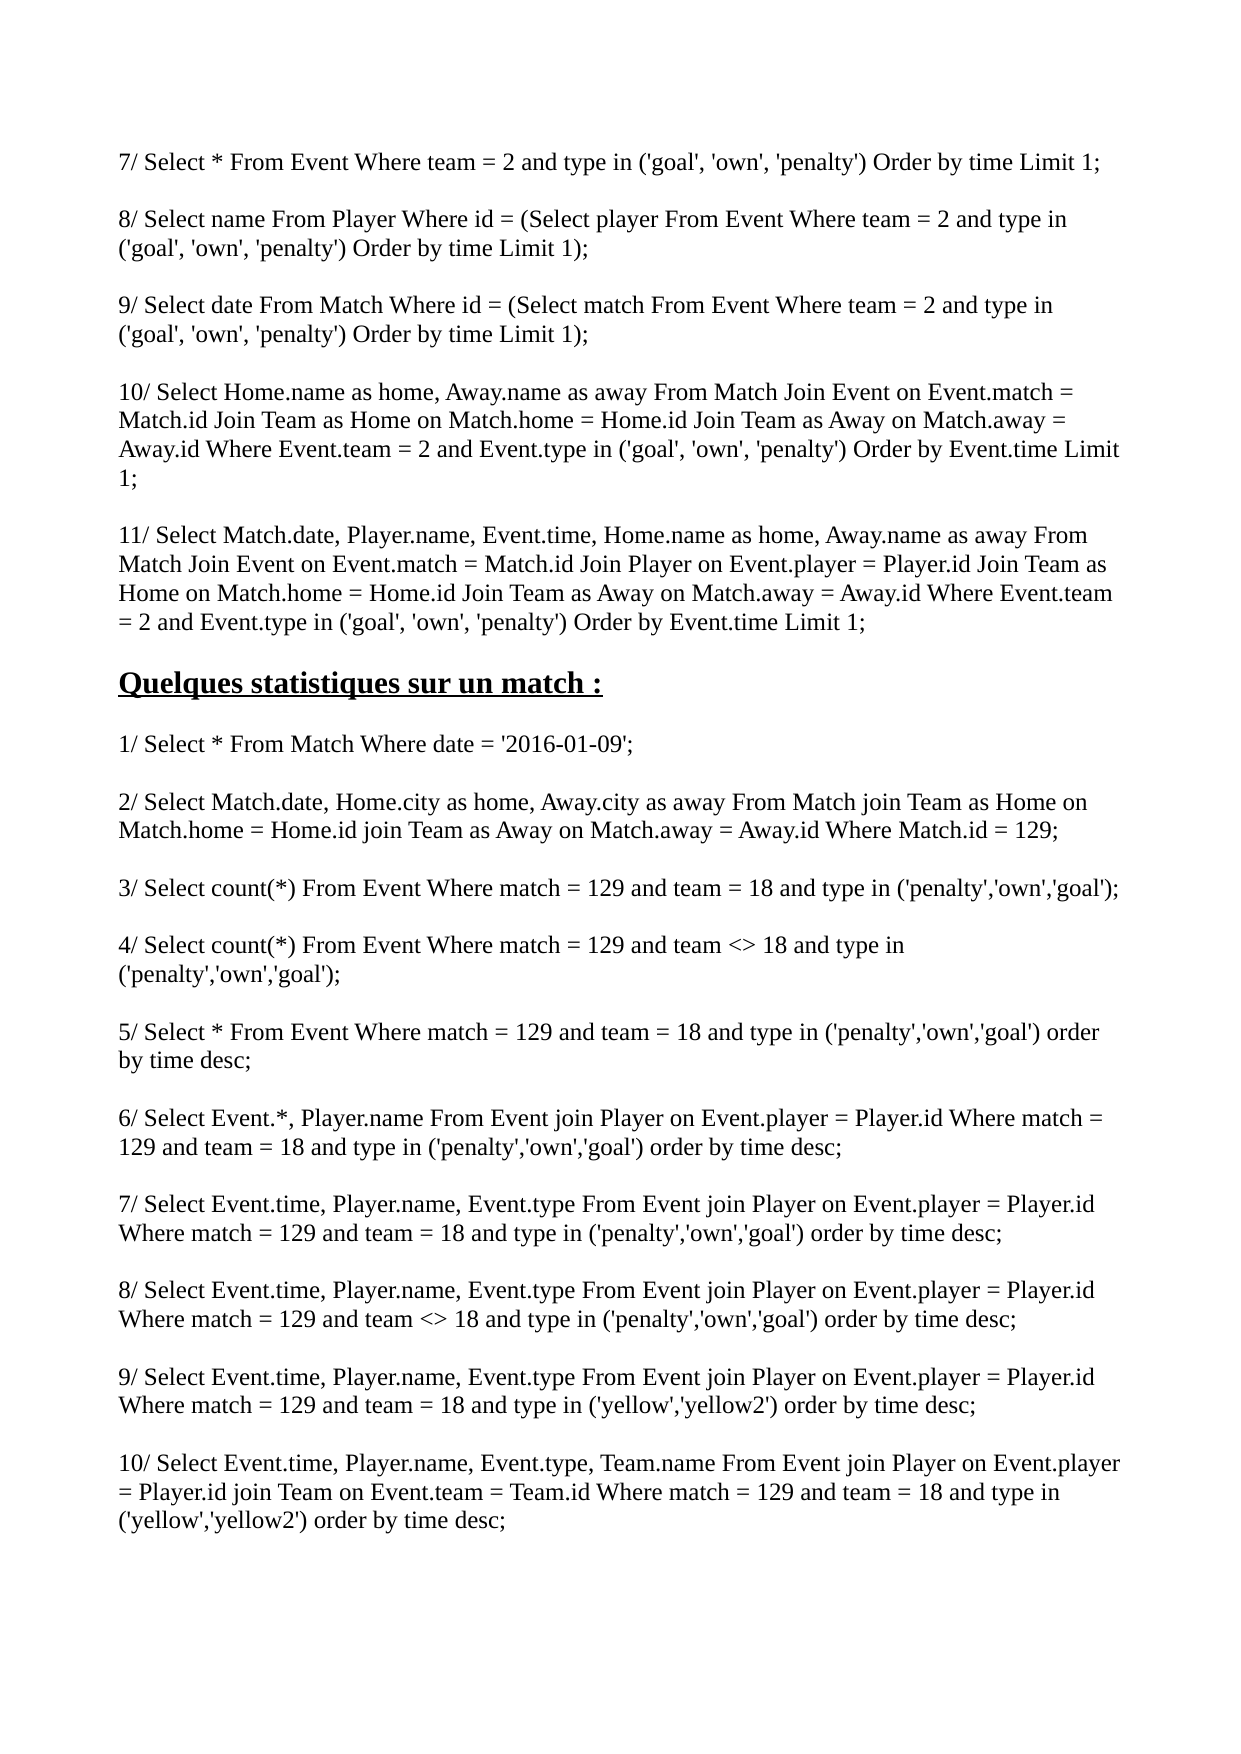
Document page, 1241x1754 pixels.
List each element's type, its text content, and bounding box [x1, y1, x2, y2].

text 10/ Select Home.name as home, Away.name as away From Match Join Event on Event.match = Match.id Join Team as Home on Match.home = Home.id Join Team as Away on Match.away = Away.id Where Event.team = 2 and Event.type in ('goal', 'own', 'penalty') Order by Event.time Limit 1; [118, 377, 1122, 492]
text 3/ Select count(*) From Event Where match = 129 and team = 18 and type in ('penalty','own','goal'); [118, 873, 1122, 902]
text 10/ Select Event.time, Player.name, Event.type, Team.name From Event join Player on Event.player = Player.id join Team on Event.team = Team.id Where match = 129 and team = 18 and type in ('yellow','yellow2') order by time desc; [118, 1448, 1122, 1534]
text 7/ Select * From Event Where team = 2 and type in ('goal', 'own', 'penalty') Order by time Limit 1; [118, 147, 1122, 176]
text 11/ Select Match.date, Player.name, Event.time, Home.name as home, Away.name as away From Match Join Event on Event.match = Match.id Join Player on Event.player = Player.id Join Team as Home on Match.home = Home.id Join Team as Away on Match.away = Away.id Where Event.team = 2 and Event.type in ('goal', 'own', 'penalty') Order by Event.time Limit 1; [118, 521, 1122, 636]
text 5/ Select * From Event Where match = 129 and team = 18 and type in ('penalty','own','goal') order by time desc; [118, 1017, 1122, 1074]
text 8/ Select Event.time, Player.name, Event.type From Event join Player on Event.player = Player.id Where match = 129 and team <> 18 and type in ('penalty','own','goal') order by time desc; [118, 1275, 1122, 1333]
text 2/ Select Match.date, Home.city as home, Away.city as away From Match join Team as Home on Match.home = Home.id join Team as Away on Match.away = Away.id Where Match.id = 129; [118, 787, 1122, 844]
text 7/ Select Event.time, Player.name, Event.type From Event join Player on Event.player = Player.id Where match = 129 and team = 18 and type in ('penalty','own','goal') order by time desc; [118, 1189, 1122, 1247]
text 1/ Select * From Match Where date = '2016-01-09'; [118, 729, 1122, 758]
text 6/ Select Event.*, Player.name From Event join Player on Event.player = Player.id Where match = 129 and team = 18 and type in ('penalty','own','goal') order by time desc; [118, 1103, 1122, 1160]
text 4/ Select count(*) From Event Where match = 129 and team <> 18 and type in ('penalty','own','goal'); [118, 930, 1122, 988]
text Quelques statistiques sur un match : [118, 664, 1122, 700]
text 9/ Select Event.time, Player.name, Event.type From Event join Player on Event.player = Player.id Where match = 129 and team = 18 and type in ('yellow','yellow2') order by time desc; [118, 1362, 1122, 1419]
text 8/ Select name From Player Where id = (Select player From Event Where team = 2 and type in ('goal', 'own', 'penalty') Order by time Limit 1); [118, 204, 1122, 262]
text 9/ Select date From Match Where id = (Select match From Event Where team = 2 and type in ('goal', 'own', 'penalty') Order by time Limit 1); [118, 291, 1122, 348]
